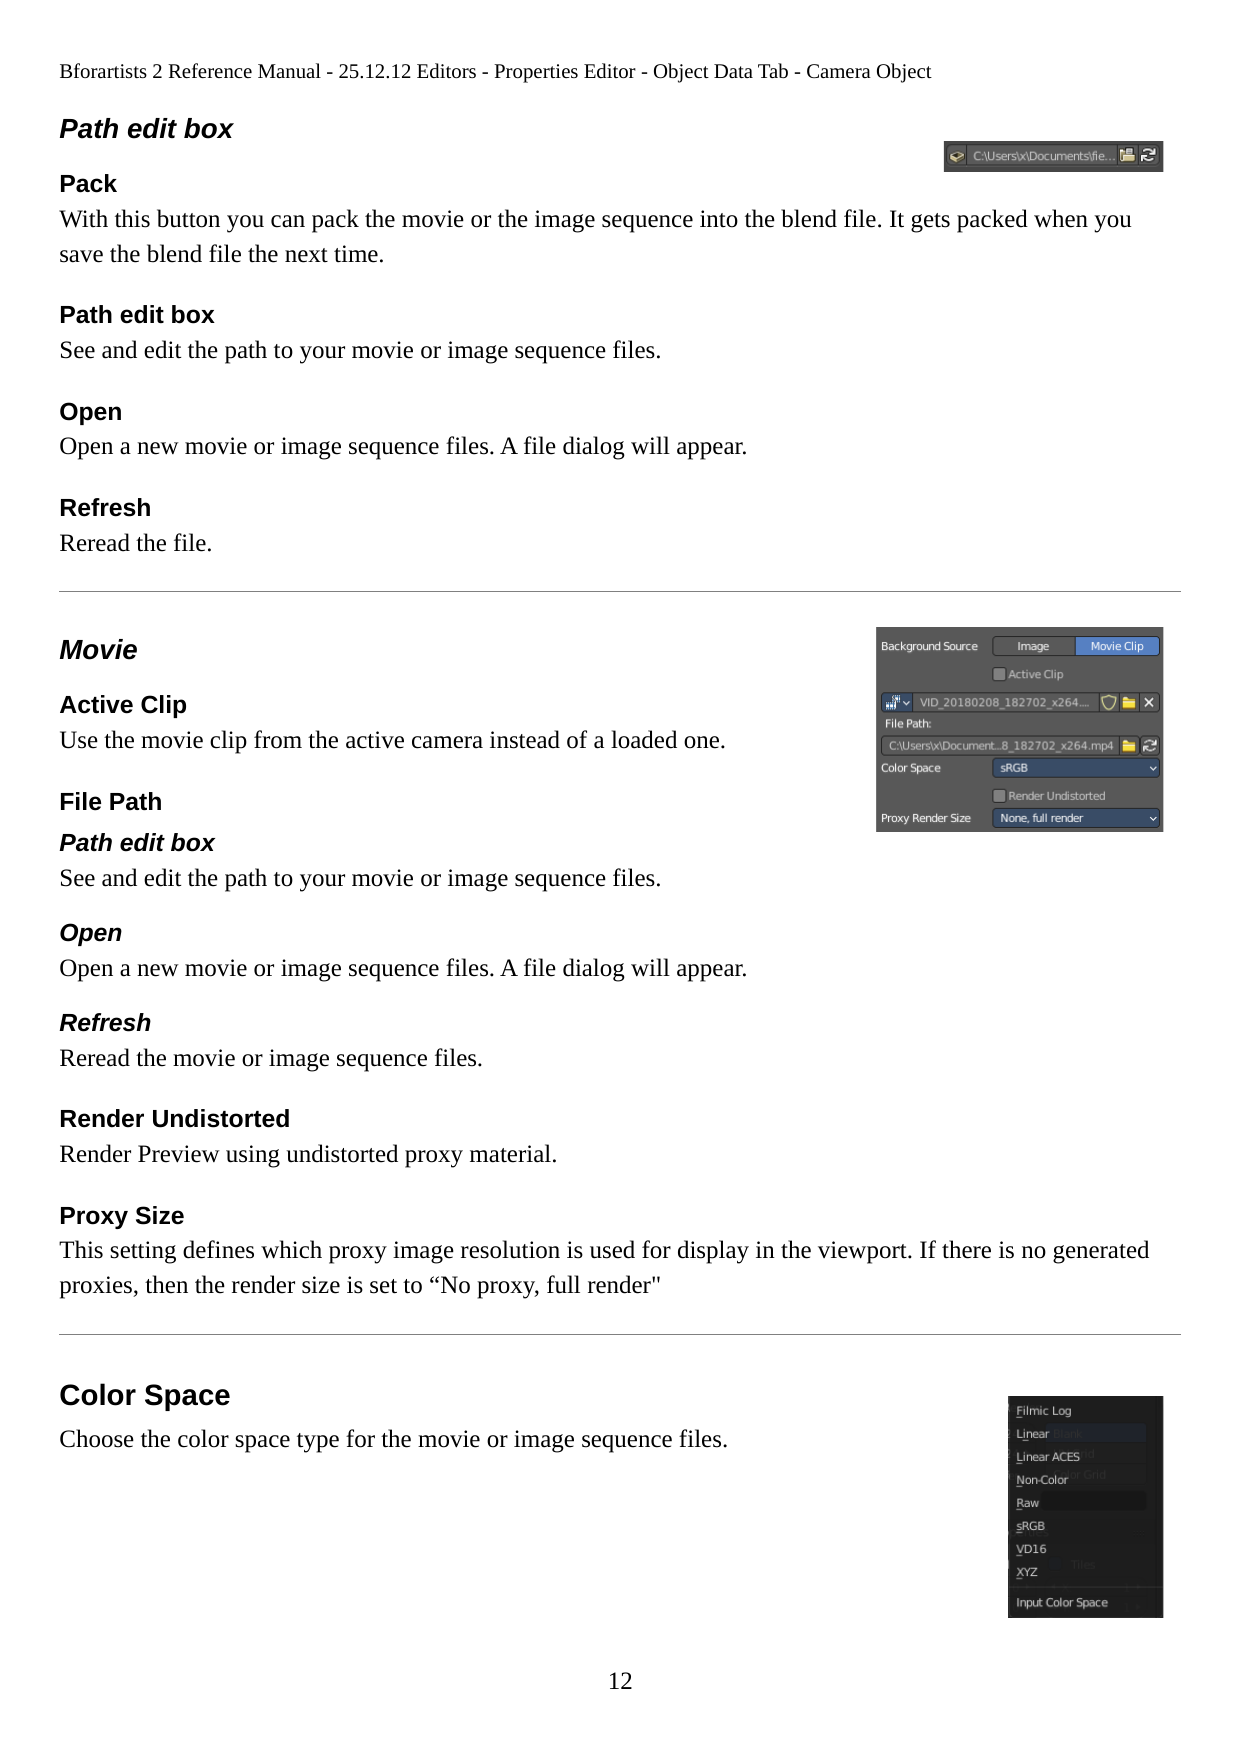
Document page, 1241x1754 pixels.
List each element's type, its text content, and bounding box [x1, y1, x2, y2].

subtitle [1164, 633, 1181, 665]
subtitle Refresh [59, 493, 1181, 522]
subtitle Color Space [59, 1378, 1181, 1412]
subtitle Proxy Size [59, 1201, 1181, 1229]
text With this button you can pack the movie or the image sequence into the blend file. It gets packed when you save the blend file the next time. [59, 204, 1181, 267]
text Open a new movie or image sequence files. A file dialog will appear. [59, 431, 1181, 460]
subtitle [1164, 690, 1181, 719]
text Choose the color space type for the movie or image sequence files. [59, 1424, 1008, 1453]
text See and edit the path to your movie or image sequence files. [59, 335, 1181, 364]
text Use the movie clip from the active camera instead of a loaded one. [59, 725, 876, 754]
subtitle File Path [59, 787, 876, 815]
subtitle [1164, 787, 1181, 815]
text See and edit the path to your movie or image sequence files. [59, 863, 1181, 891]
text Reread the file. [59, 528, 1181, 557]
subtitle Pack [59, 169, 1181, 198]
picture [1008, 1396, 1164, 1618]
subtitle Active Clip [59, 690, 876, 719]
subtitle Open [59, 397, 1181, 425]
subtitle Refresh [59, 1008, 1181, 1037]
text Open a new movie or image sequence files. A file dialog will appear. [59, 953, 1181, 981]
subtitle Render Undistorted [59, 1104, 1181, 1133]
subtitle Open [59, 918, 1181, 946]
subtitle Path edit box [59, 300, 1181, 329]
subtitle Movie [59, 633, 876, 665]
subtitle Path edit box [59, 828, 1181, 856]
picture [876, 627, 1164, 832]
text Reread the movie or image sequence files. [59, 1043, 1181, 1072]
subtitle Path edit box [59, 113, 1181, 144]
text Render Preview using undistorted proxy material. [59, 1139, 1181, 1168]
picture [943, 141, 1164, 172]
text This setting defines which proxy image resolution is used for display in the viewport. If there is no generated proxies, then the render size is set to “No proxy, full render" [59, 1236, 1181, 1299]
